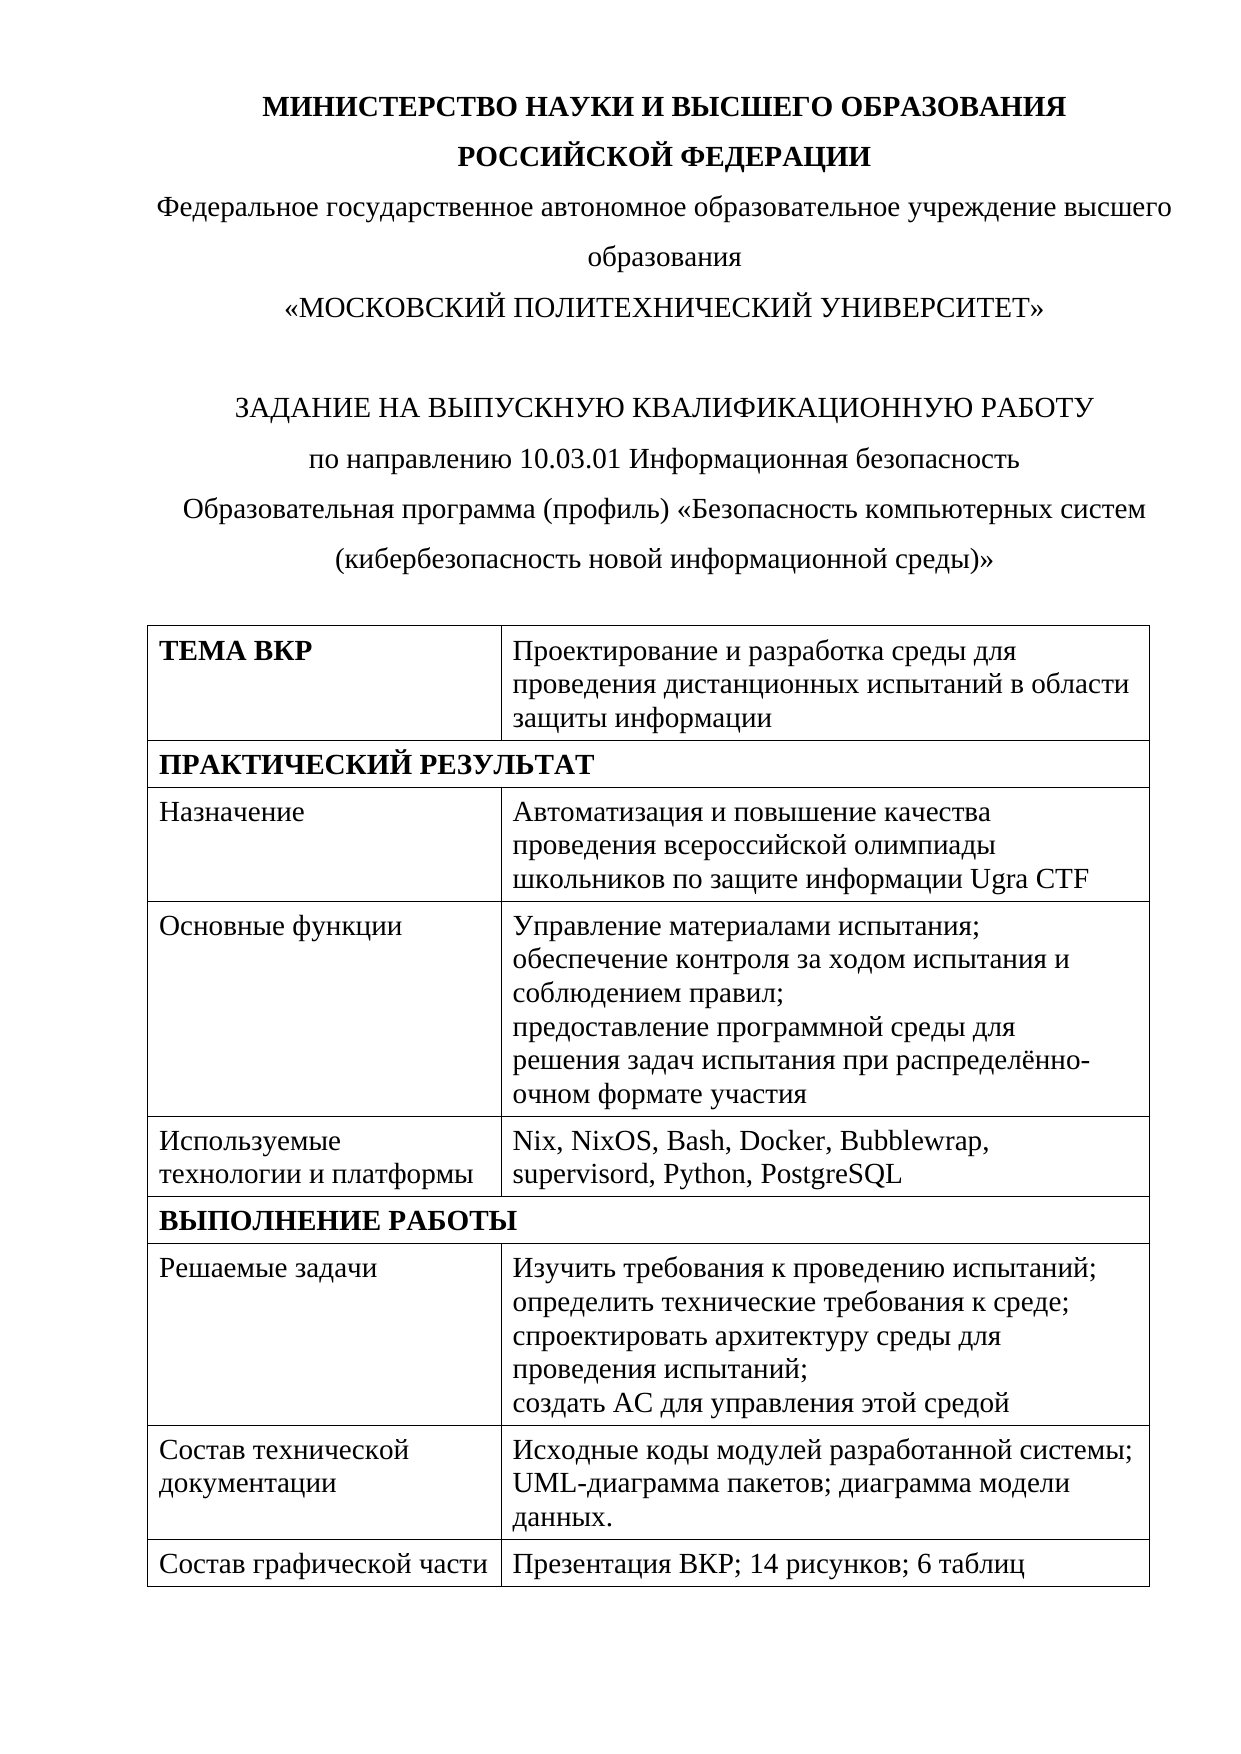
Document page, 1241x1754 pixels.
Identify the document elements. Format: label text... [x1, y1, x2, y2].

table_header ТЕМА ВКР [148, 626, 501, 739]
text Федеральное государственное автономное образовательное учреждение высшего образования [148, 189, 1181, 273]
table_cell ВЫПОЛНЕНИЕ РАБОТЫ [148, 1197, 1149, 1243]
table_cell Решаемые задачи [148, 1244, 501, 1424]
table_header Проектирование и разработка среды для проведения дистанционных испытаний в области защиты информации [502, 626, 1149, 739]
table_cell ПРАКТИЧЕСКИЙ РЕЗУЛЬТАТ [148, 741, 1149, 787]
table_cell Назначение [148, 788, 501, 901]
table_cell Основные функции [148, 902, 501, 1116]
text РОССИЙСКОЙ ФЕДЕРАЦИИ [148, 139, 1181, 172]
text по направлению 10.03.01 Информационная безопасность [148, 441, 1181, 474]
table_cell Состав технической документации [148, 1426, 501, 1539]
table_cell Используемые технологии и платформы [148, 1117, 501, 1196]
text «МОСКОВСКИЙ ПОЛИТЕХНИЧЕСКИЙ УНИВЕРСИТЕТ» [148, 290, 1181, 323]
table_cell Управление материалами испытания; обеспечение контроля за ходом испытания и соблюдением правил; предоставление программной среды для решения задач испытания при распределённо- очном формате участия [502, 902, 1149, 1116]
table_cell Исходные коды модулей разработанной системы; UML-диаграмма пакетов; диаграмма модели данных. [502, 1426, 1149, 1539]
text Образовательная программа (профиль) «Безопасность компьютерных систем [148, 491, 1181, 525]
text (кибербезопасность новой информационной среды)» [148, 541, 1181, 575]
text МИНИСТЕРСТВО НАУКИ И ВЫСШЕГО ОБРАЗОВАНИЯ [148, 89, 1181, 122]
table_cell Состав графической части [148, 1540, 501, 1586]
table_cell Автоматизация и повышение качества проведения всероссийской олимпиады школьников по защите информации Ugra CTF [502, 788, 1149, 901]
text ЗАДАНИЕ НА ВЫПУСКНУЮ КВАЛИФИКАЦИОННУЮ РАБОТУ [148, 391, 1181, 424]
table_cell Изучить требования к проведению испытаний; определить технические требования к среде; cпроектировать архитектуру среды для проведения испытаний; cоздать АС для управления этой средой [502, 1244, 1149, 1424]
table_cell Презентация ВКР; 14 рисунков; 6 таблиц [502, 1540, 1149, 1586]
table_cell Nix, NixOS, Bash, Docker, Bubblewrap, supervisord, Python, PostgreSQL [502, 1117, 1149, 1196]
